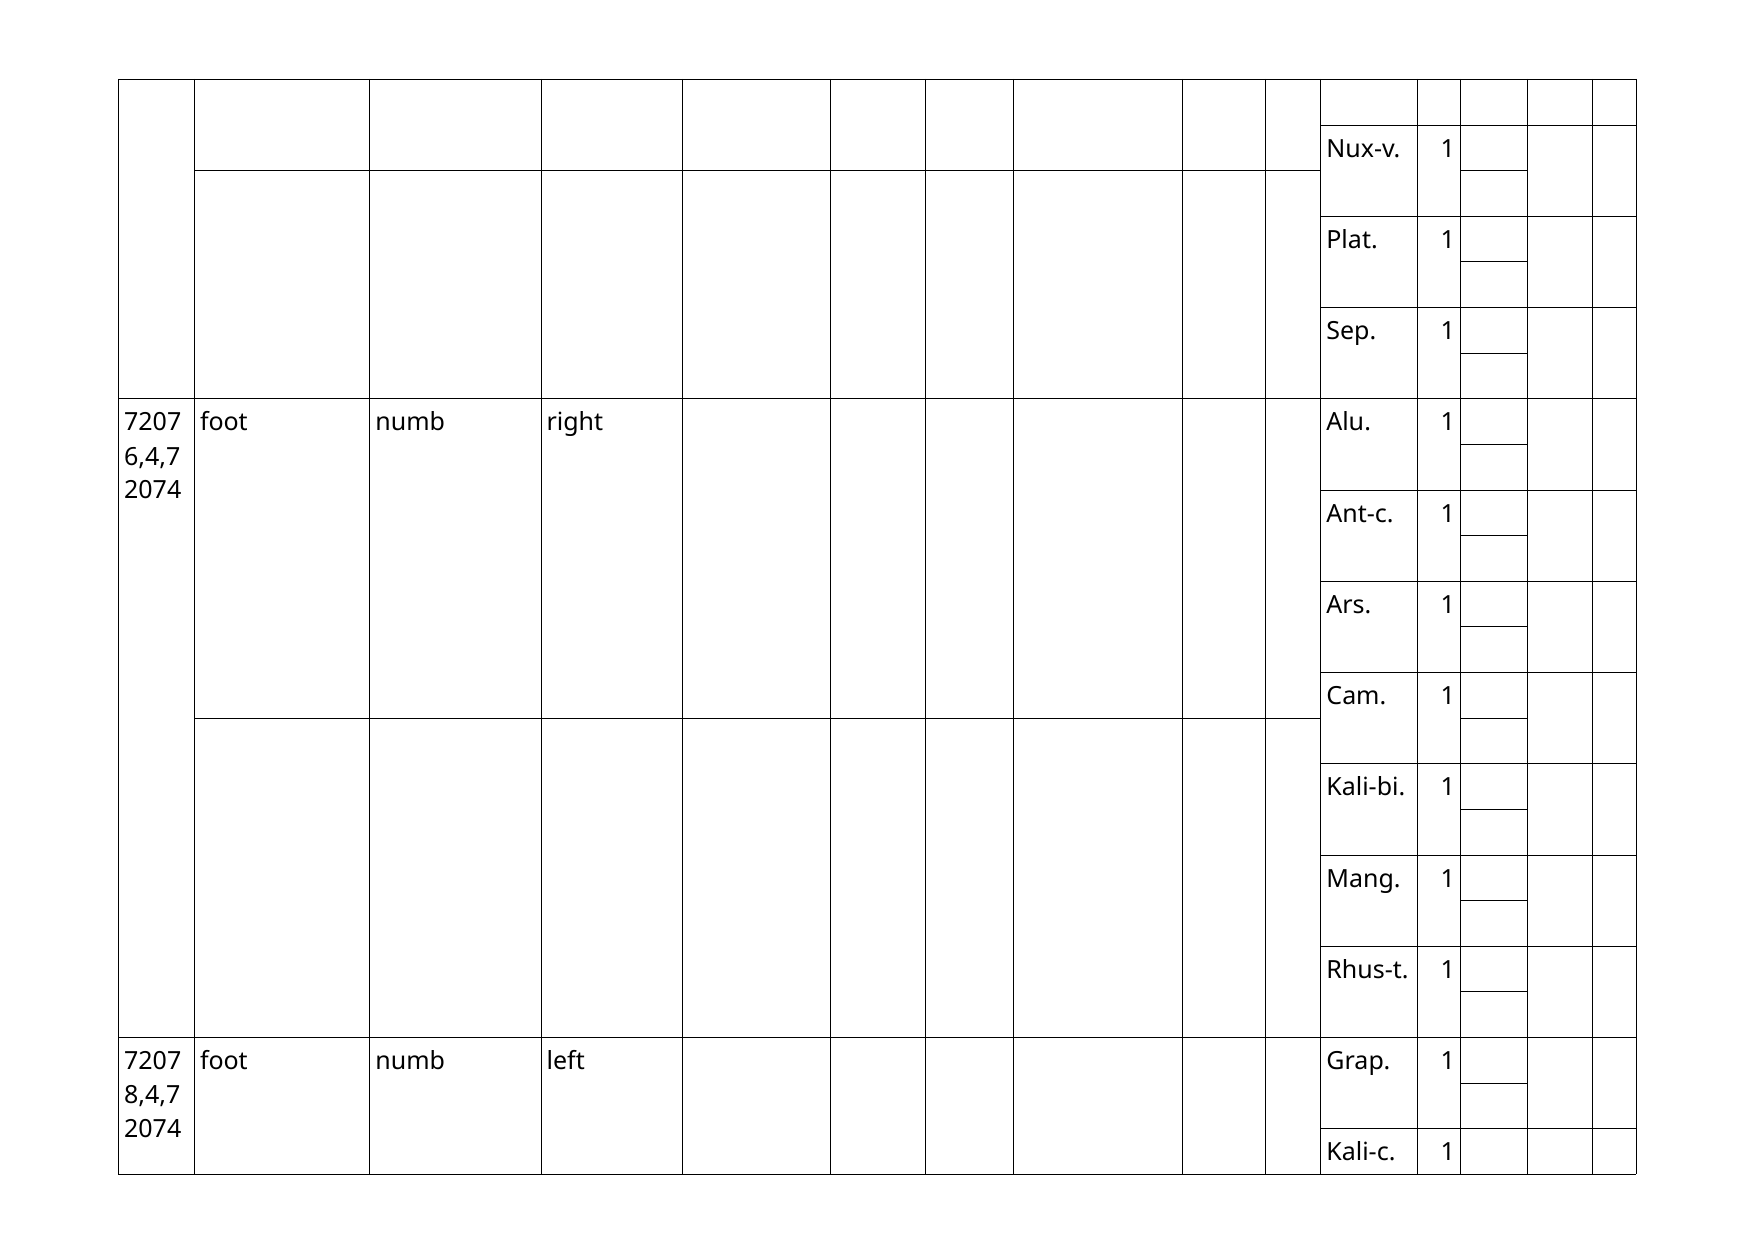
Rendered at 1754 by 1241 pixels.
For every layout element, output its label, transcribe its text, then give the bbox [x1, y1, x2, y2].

table_cell [1461, 673, 1527, 718]
table_cell [1461, 1084, 1527, 1128]
table_cell [1528, 399, 1592, 489]
table_cell foot [195, 399, 369, 718]
table_cell [1266, 171, 1320, 398]
table_cell numb [370, 399, 541, 718]
table_cell [195, 171, 369, 398]
table_cell [119, 80, 194, 398]
table_cell Rhus-t. [1321, 947, 1417, 1037]
table_cell [1593, 399, 1636, 489]
table_cell [1461, 719, 1527, 763]
table_cell left [542, 1038, 682, 1174]
table_cell [1461, 947, 1527, 991]
table_cell Nux-v. [1321, 126, 1417, 216]
table_cell [1461, 627, 1527, 672]
table_cell [1461, 262, 1527, 307]
table_cell [1593, 947, 1636, 1037]
table_cell [1593, 1038, 1636, 1128]
table_cell 72076,4,72074 [119, 399, 194, 1037]
table_cell [1014, 1038, 1182, 1174]
table_cell [1461, 80, 1527, 124]
table_cell Cam. [1321, 673, 1417, 763]
table_cell [1593, 856, 1636, 946]
table_cell [542, 719, 682, 1037]
table_cell [1014, 719, 1182, 1037]
table_cell 1 [1418, 764, 1460, 854]
table_cell [683, 719, 830, 1037]
table_cell 1 [1418, 1129, 1460, 1174]
table_cell 1 [1418, 308, 1460, 398]
table_cell [1461, 992, 1527, 1037]
table_cell [926, 1038, 1013, 1174]
table_cell [1461, 126, 1527, 170]
table_cell [195, 80, 369, 170]
table_cell [1321, 80, 1417, 124]
table_cell [1183, 1038, 1265, 1174]
table_cell [542, 171, 682, 398]
table_cell [1461, 764, 1527, 809]
table_cell [1266, 399, 1320, 718]
table_cell [1593, 80, 1636, 124]
table_cell [195, 719, 369, 1037]
table_cell [1593, 217, 1636, 307]
table_cell [831, 171, 925, 398]
table_cell [1593, 126, 1636, 216]
table_cell [1461, 810, 1527, 854]
table_cell [683, 171, 830, 398]
table_cell [1593, 582, 1636, 672]
table_cell [1183, 719, 1265, 1037]
table_cell [683, 80, 830, 170]
table_cell [1528, 308, 1592, 398]
table_cell 1 [1418, 399, 1460, 489]
table_cell [1593, 764, 1636, 854]
table_cell [1418, 80, 1460, 124]
table_cell [1528, 947, 1592, 1037]
table_cell Ars. [1321, 582, 1417, 672]
table_cell [926, 171, 1013, 398]
table_cell [831, 399, 925, 718]
table_cell [926, 719, 1013, 1037]
table_cell [1183, 171, 1265, 398]
table_cell 1 [1418, 947, 1460, 1037]
table_cell [1461, 308, 1527, 353]
table_cell [1528, 673, 1592, 763]
table_cell [1461, 491, 1527, 535]
table_cell Grap. [1321, 1038, 1417, 1128]
table_cell [1183, 80, 1265, 170]
table_cell [1528, 1129, 1592, 1174]
table_cell [1461, 856, 1527, 900]
table_cell [1183, 399, 1265, 718]
table_cell numb [370, 1038, 541, 1174]
table_cell [1593, 673, 1636, 763]
table_cell Kali-bi. [1321, 764, 1417, 854]
table_cell [1528, 582, 1592, 672]
table_cell [370, 171, 541, 398]
table_cell [683, 1038, 830, 1174]
table_cell [1593, 308, 1636, 398]
table_cell Alu. [1321, 399, 1417, 489]
table_cell [1461, 354, 1527, 398]
table_cell [1461, 536, 1527, 581]
table_cell 1 [1418, 673, 1460, 763]
table_cell [1461, 1129, 1527, 1174]
table_cell [683, 399, 830, 718]
table_cell [1528, 126, 1592, 216]
table_cell [1266, 719, 1320, 1037]
table_cell [1014, 80, 1182, 170]
table_cell [370, 80, 541, 170]
table_cell [1266, 80, 1320, 170]
table_cell [1461, 445, 1527, 489]
table_cell [1014, 399, 1182, 718]
table_cell [1461, 217, 1527, 261]
table_cell Kali-c. [1321, 1129, 1417, 1174]
table_cell [1461, 1038, 1527, 1083]
table_cell [1461, 171, 1527, 216]
table_cell foot [195, 1038, 369, 1174]
table_cell 1 [1418, 582, 1460, 672]
table_cell [1461, 399, 1527, 444]
table_cell [1593, 491, 1636, 581]
table_cell [1461, 582, 1527, 626]
table_cell [1593, 1129, 1636, 1174]
table_cell Plat. [1321, 217, 1417, 307]
table_cell 72078,4,72074 [119, 1038, 194, 1174]
table_cell 1 [1418, 1038, 1460, 1128]
table_cell 1 [1418, 856, 1460, 946]
table_cell [370, 719, 541, 1037]
table_cell [1528, 856, 1592, 946]
table_cell 1 [1418, 491, 1460, 581]
table_cell [1461, 901, 1527, 946]
table_cell 1 [1418, 217, 1460, 307]
table_cell 1 [1418, 126, 1460, 216]
table_cell [926, 80, 1013, 170]
table_cell [1528, 491, 1592, 581]
table_cell [1528, 217, 1592, 307]
table_cell [831, 719, 925, 1037]
table_cell Ant-c. [1321, 491, 1417, 581]
table_cell Sep. [1321, 308, 1417, 398]
table_cell [831, 1038, 925, 1174]
table_cell [1528, 80, 1592, 124]
table_cell [1266, 1038, 1320, 1174]
table_cell [1528, 764, 1592, 854]
table_cell [926, 399, 1013, 718]
table_cell Mang. [1321, 856, 1417, 946]
table_cell [542, 80, 682, 170]
table_cell [831, 80, 925, 170]
table_cell [1014, 171, 1182, 398]
table_cell right [542, 399, 682, 718]
table_cell [1528, 1038, 1592, 1128]
